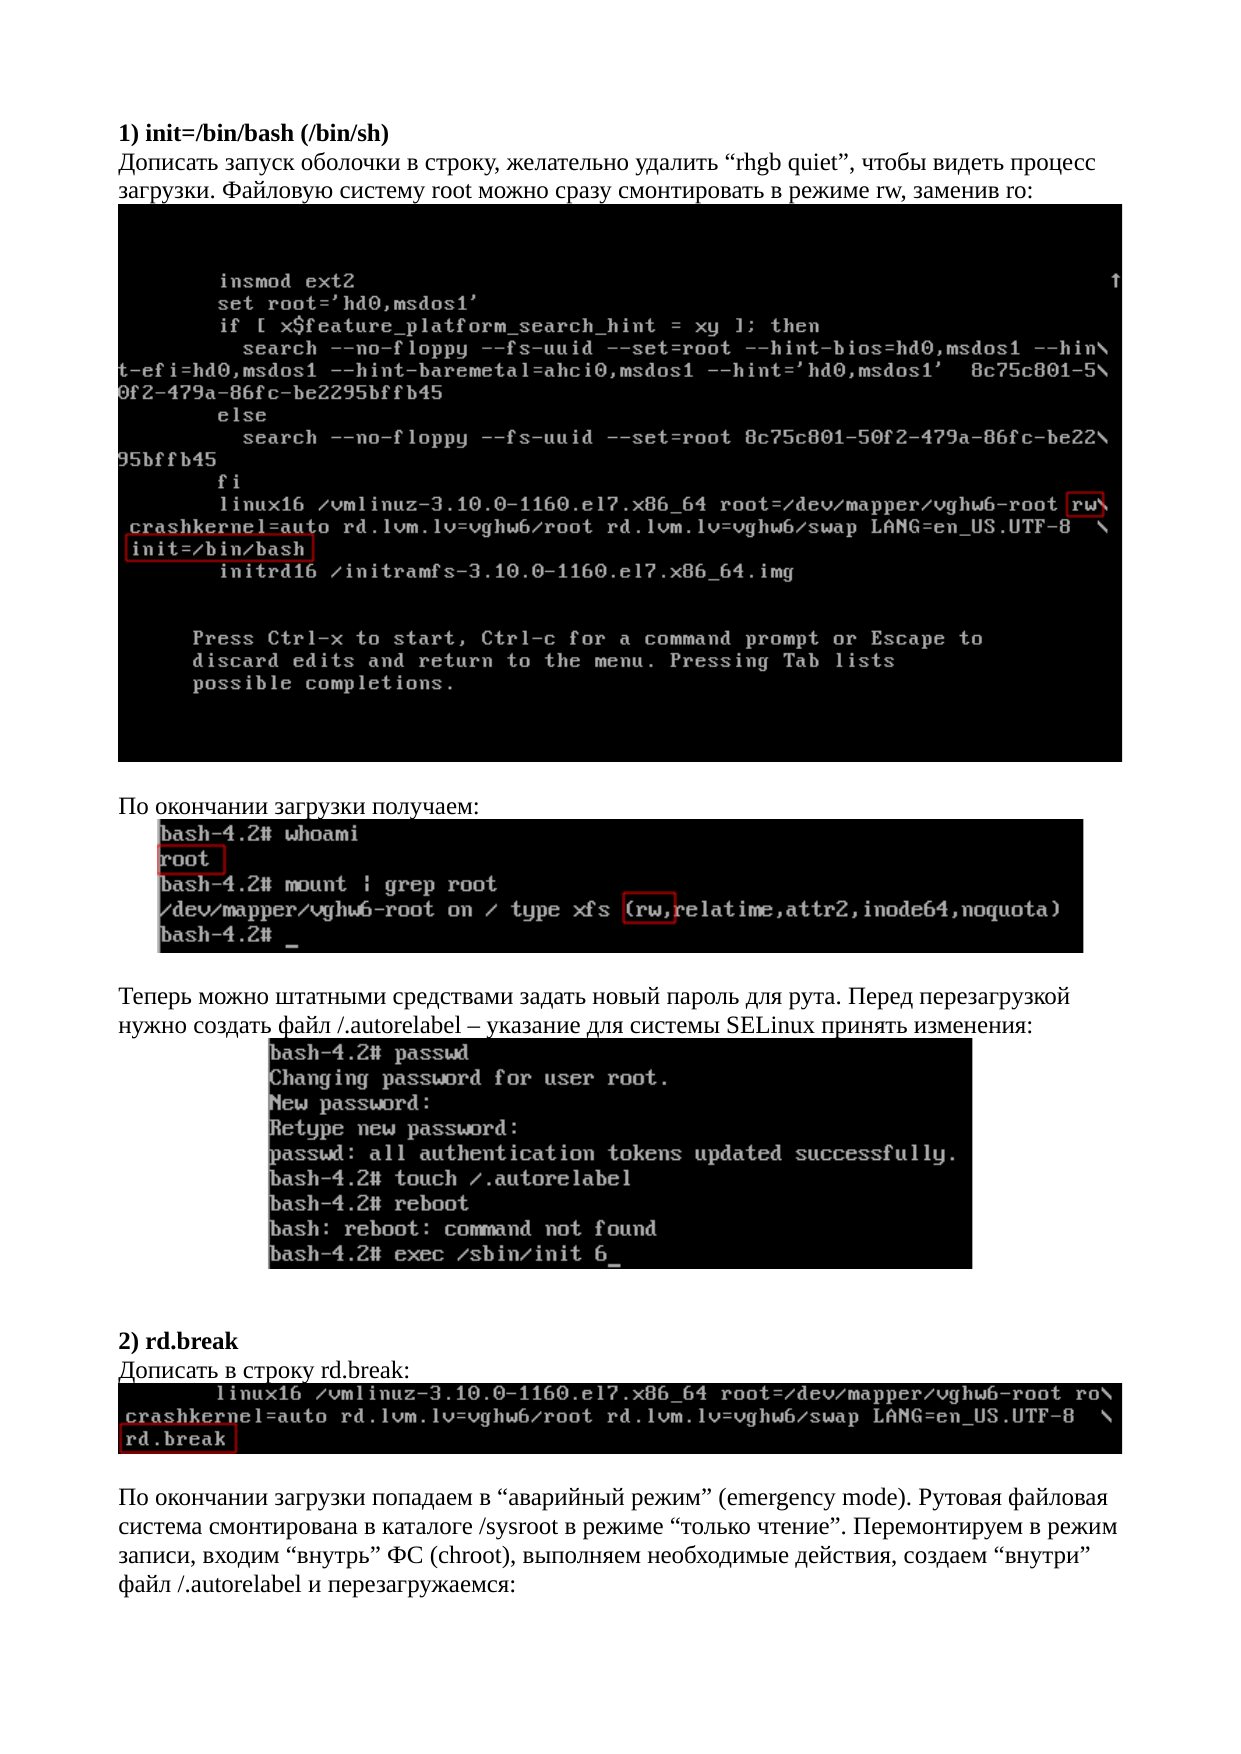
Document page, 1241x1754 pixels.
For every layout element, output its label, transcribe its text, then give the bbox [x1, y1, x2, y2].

text 2) rd.break [118, 1326, 1122, 1355]
text Дописать в строку rd.break: [118, 1355, 1122, 1383]
picture [118, 1383, 1123, 1454]
text Дописать запуск оболочки в строку, желательно удалить “rhgb quiet”, чтобы видеть процесс загрузки. Файловую систему root можно сразу смонтировать в режиме rw, заменив ro: [118, 147, 1122, 204]
text По окончании загрузки попадаем в “аварийный режим” (emergency mode). Рутовая файловая система смонтирована в каталоге /sysroot в режиме “только чтение”. Перемонтируем в режим записи, входим “внутрь” ФС (chroot), выполняем необходимые действия, создаем “внутри” файл /.autorelabel и перезагружаемся: [118, 1482, 1122, 1597]
text Теперь можно штатными средствами задать новый пароль для рута. Перед перезагрузкой нужно создать файл /.autorelabel – указание для системы SELinux принять изменения: [118, 981, 1122, 1038]
text 1) init=/bin/bash (/bin/sh) [118, 118, 1122, 147]
picture [118, 204, 1123, 762]
picture [157, 819, 1084, 953]
picture [267, 1038, 973, 1269]
text По окончании загрузки получаем: [118, 791, 1122, 819]
